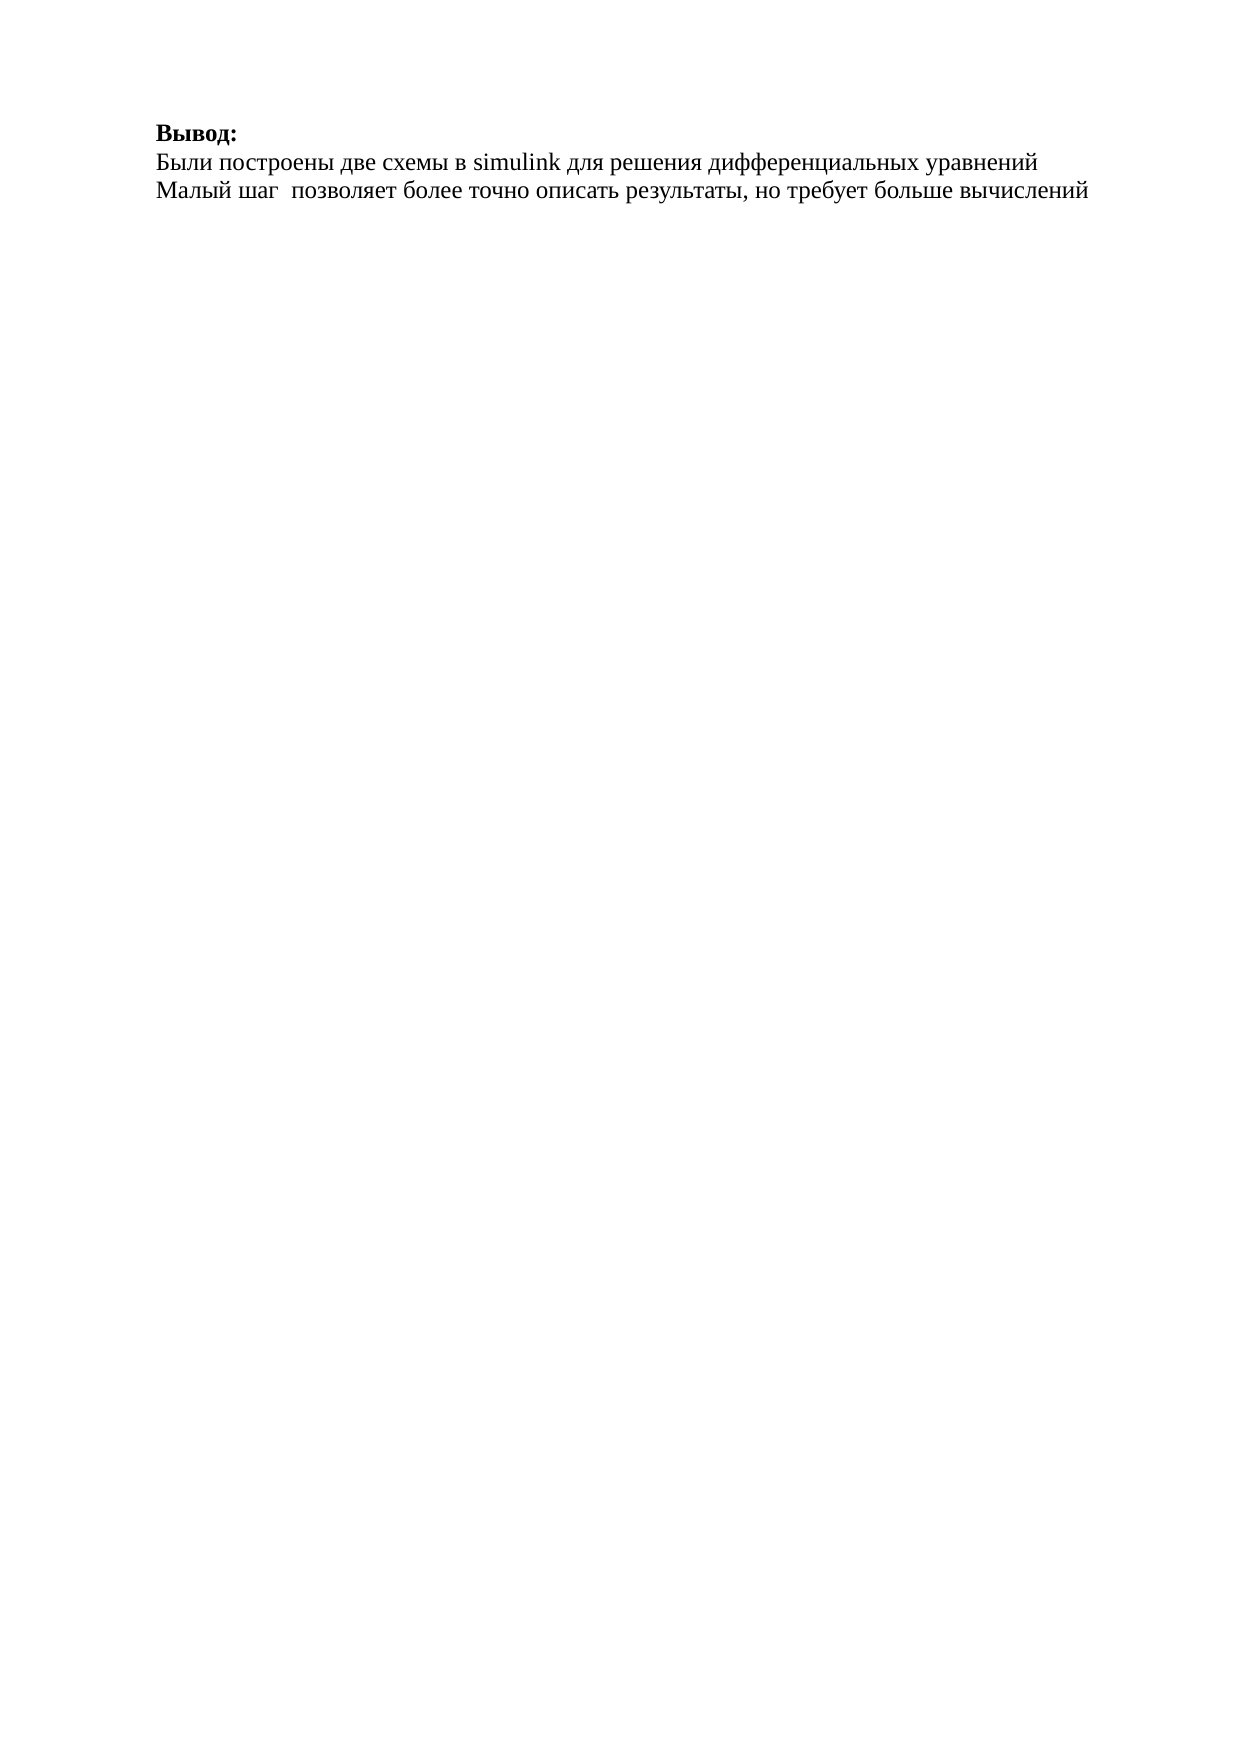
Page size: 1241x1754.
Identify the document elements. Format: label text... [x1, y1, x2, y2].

text Малый шаг позволяет более точно описать результаты, но требует больше вычислений [156, 176, 1122, 204]
text Были построены две схемы в simulink для решения дифференциальных уравнений [156, 147, 1122, 176]
text Вывод: [156, 118, 1122, 147]
